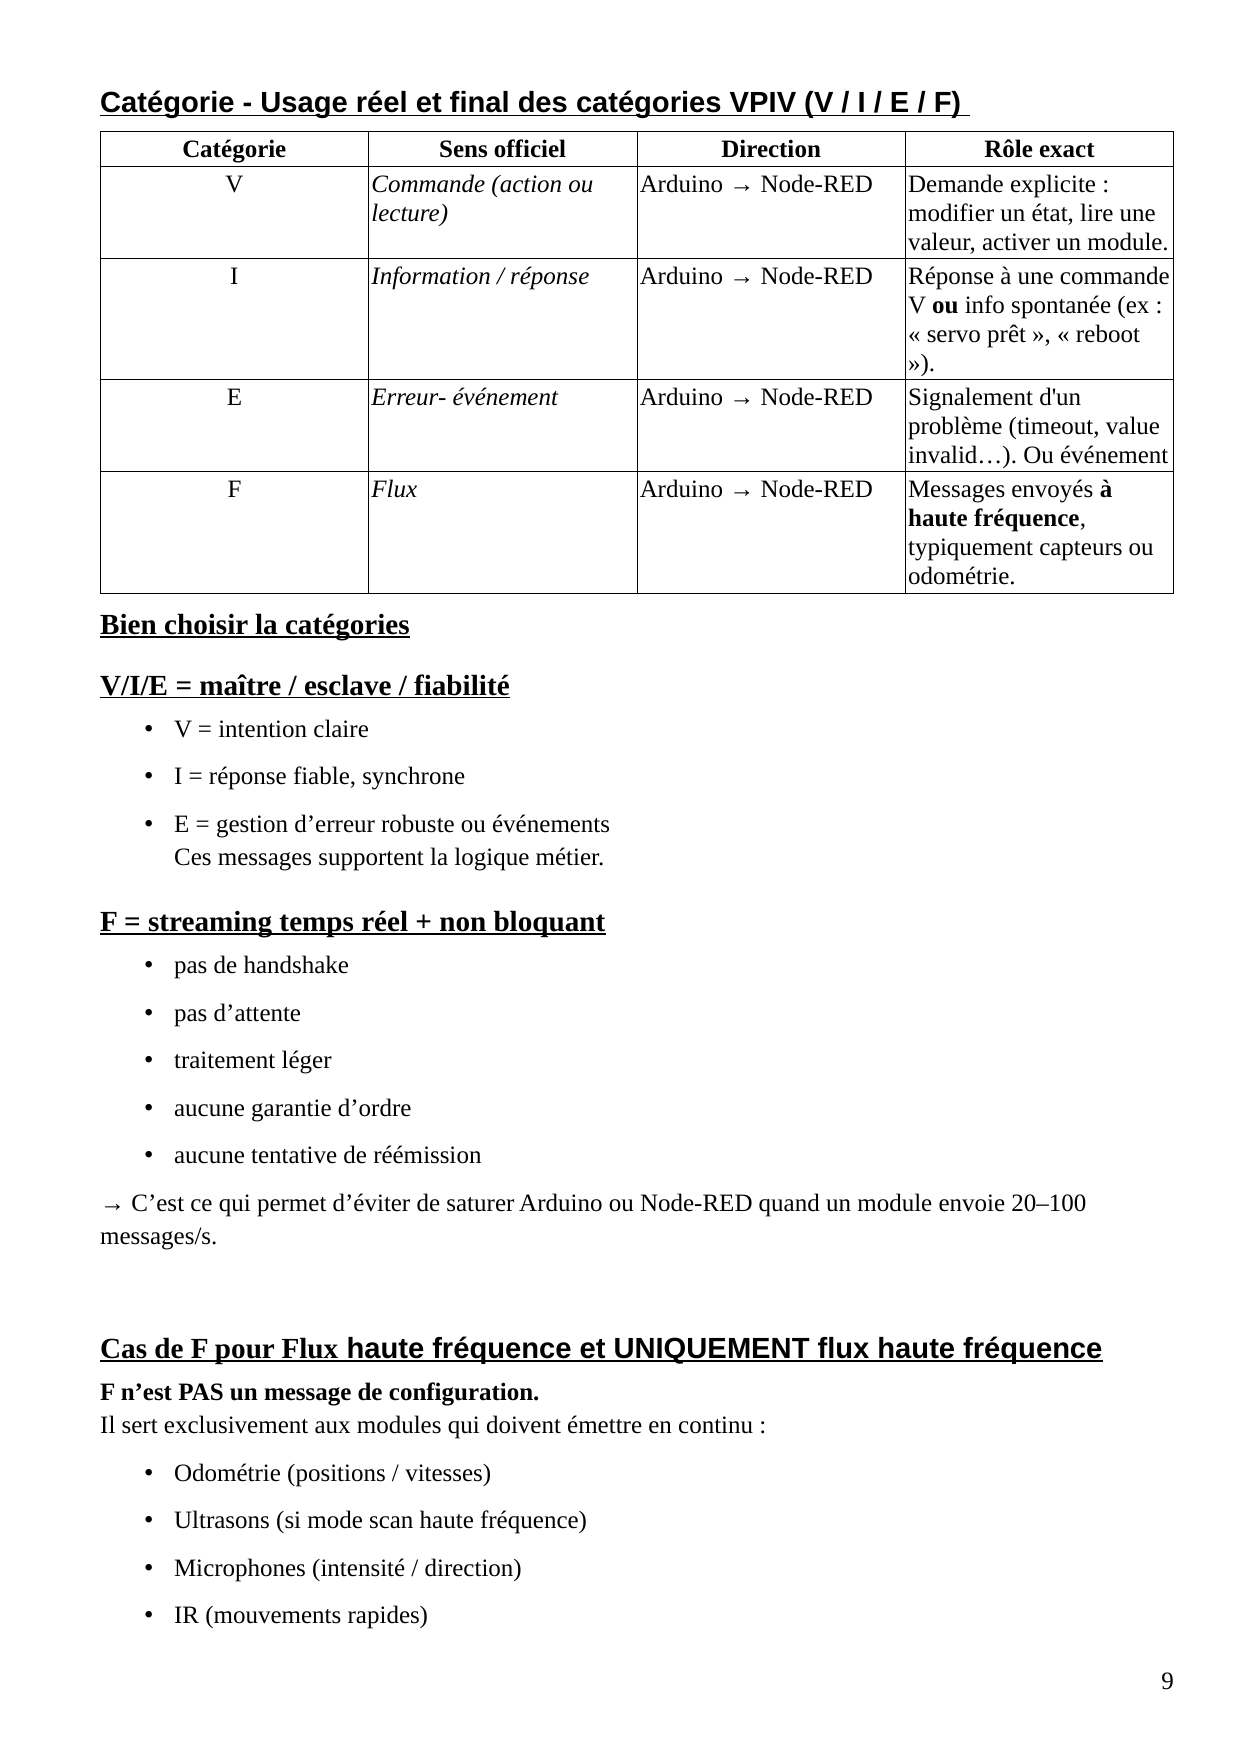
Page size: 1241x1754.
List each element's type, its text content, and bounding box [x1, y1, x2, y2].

table_cell Arduino → Node-RED [638, 167, 905, 258]
list IR (mouvements rapides) [144, 1601, 1173, 1629]
table_cell Arduino → Node-RED [638, 472, 905, 592]
subtitle Cas de F pour Flux haute fréquence et UNIQUEMENT flux haute fréquence [100, 1331, 1173, 1365]
subtitle F = streaming temps réel + non bloquant [100, 904, 1173, 938]
list V = intention claire [144, 714, 1173, 742]
table_header Rôle exact [906, 132, 1173, 166]
table_cell Commande (action ou lecture) [369, 167, 637, 258]
table_cell E [101, 380, 368, 471]
list Ultrasons (si mode scan haute fréquence) [144, 1505, 1173, 1534]
text F n’est PAS un message de configuration. Il sert exclusivement aux modules qui doivent émettre en continu : [100, 1377, 1173, 1439]
table_cell F [101, 472, 368, 592]
table_cell Messages envoyés à haute fréquence, typiquement capteurs ou odométrie. [906, 472, 1173, 592]
subtitle Catégorie - Usage réel et final des catégories VPIV (V / I / E / F) [100, 85, 1173, 119]
subtitle V/I/E = maître / esclave / fiabilité [100, 668, 1173, 701]
table_cell Signalement d'un problème (timeout, value invalid…). Ou événement [906, 380, 1173, 471]
list pas d’attente [144, 998, 1173, 1027]
table_cell I [101, 259, 368, 379]
list Odométrie (positions / vitesses) [144, 1458, 1173, 1487]
table_cell V [101, 167, 368, 258]
subtitle Bien choisir la catégories [100, 607, 1173, 641]
table_cell Erreur- événement [369, 380, 637, 471]
table_cell Demande explicite : modifier un état, lire une valeur, activer un module. [906, 167, 1173, 258]
list aucune garantie d’ordre [144, 1093, 1173, 1122]
table_cell Flux [369, 472, 637, 592]
list aucune tentative de réémission [144, 1141, 1173, 1169]
table_cell Information / réponse [369, 259, 637, 379]
list Microphones (intensité / direction) [144, 1553, 1173, 1582]
table_header Sens officiel [369, 132, 637, 166]
table_header Direction [638, 132, 905, 166]
table_cell Arduino → Node-RED [638, 259, 905, 379]
table_cell Arduino → Node-RED [638, 380, 905, 471]
table_cell Réponse à une commande V ou info spontanée (ex : « servo prêt », « reboot »). [906, 259, 1173, 379]
table_header Catégorie [101, 132, 368, 166]
list I = réponse fiable, synchrone [144, 761, 1173, 790]
list traitement léger [144, 1045, 1173, 1074]
text → C’est ce qui permet d’éviter de saturer Arduino ou Node-RED quand un module envoie 20–100 messages/s. [100, 1188, 1173, 1250]
list E = gestion d’erreur robuste ou événements Ces messages supportent la logique métier. [144, 809, 1173, 871]
list pas de handshake [144, 950, 1173, 979]
